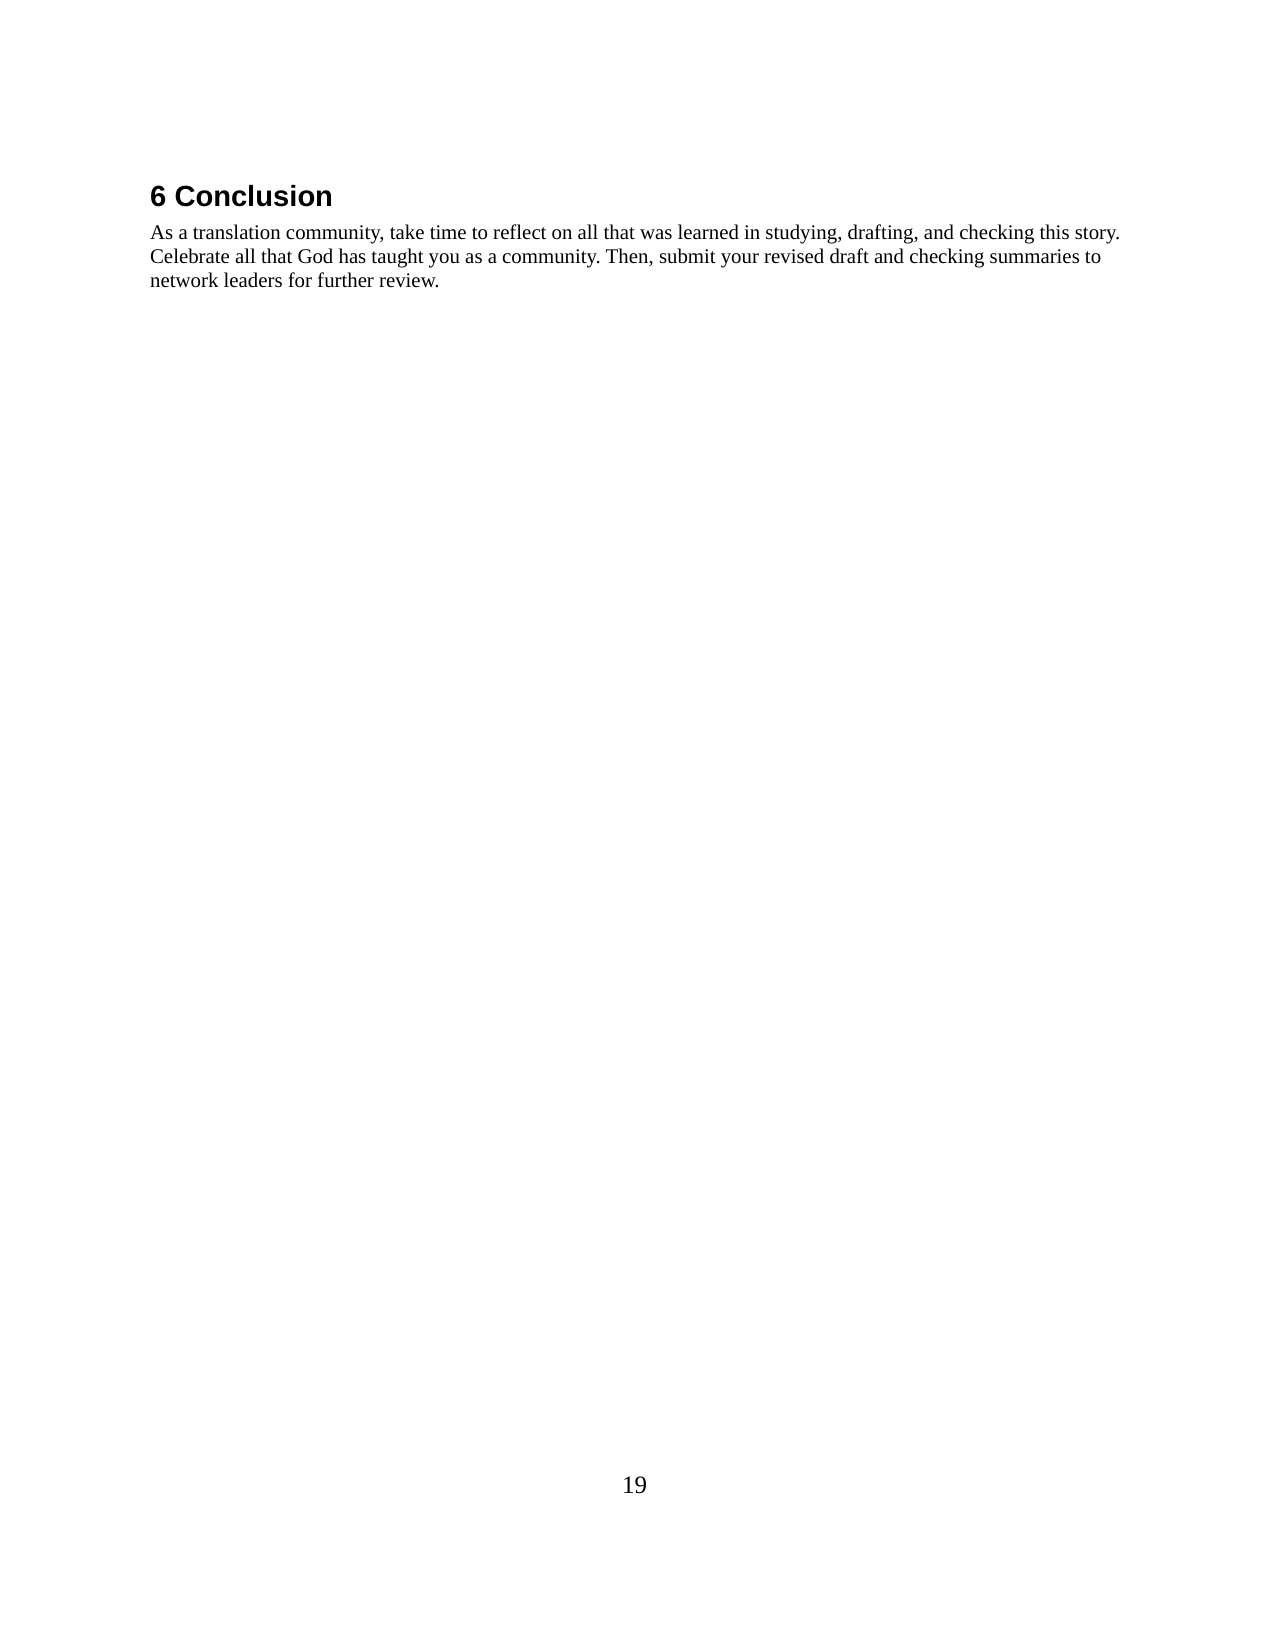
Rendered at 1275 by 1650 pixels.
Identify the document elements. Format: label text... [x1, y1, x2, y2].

subtitle 6 Conclusion [150, 179, 1125, 212]
text As a translation community, take time to reflect on all that was learned in studying, drafting, and checking this story. Celebrate all that God has taught you as a community. Then, submit your revised draft and checking summaries to network leaders for further review. [150, 220, 1125, 292]
